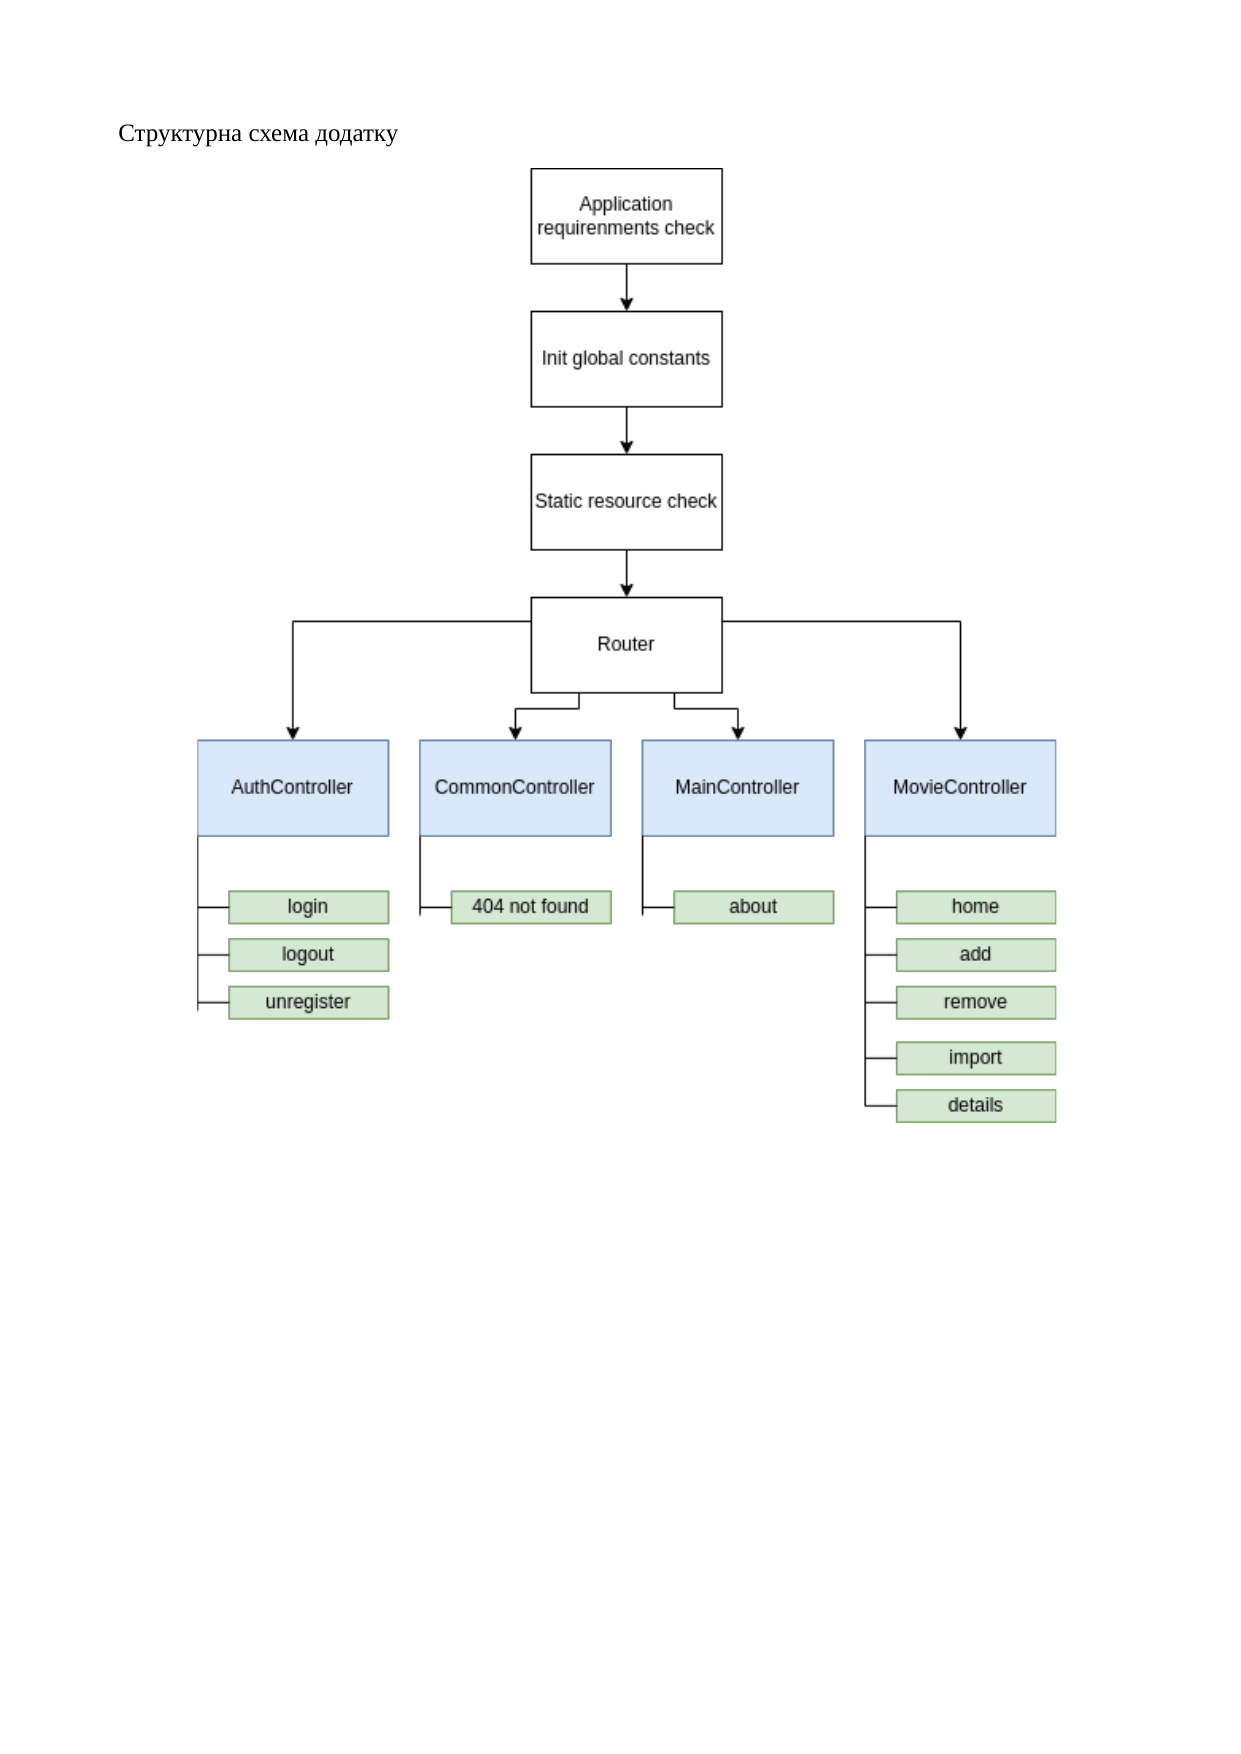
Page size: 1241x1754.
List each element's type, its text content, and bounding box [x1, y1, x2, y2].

text Структурна схема додатку [118, 118, 1122, 147]
picture [197, 168, 1057, 1123]
